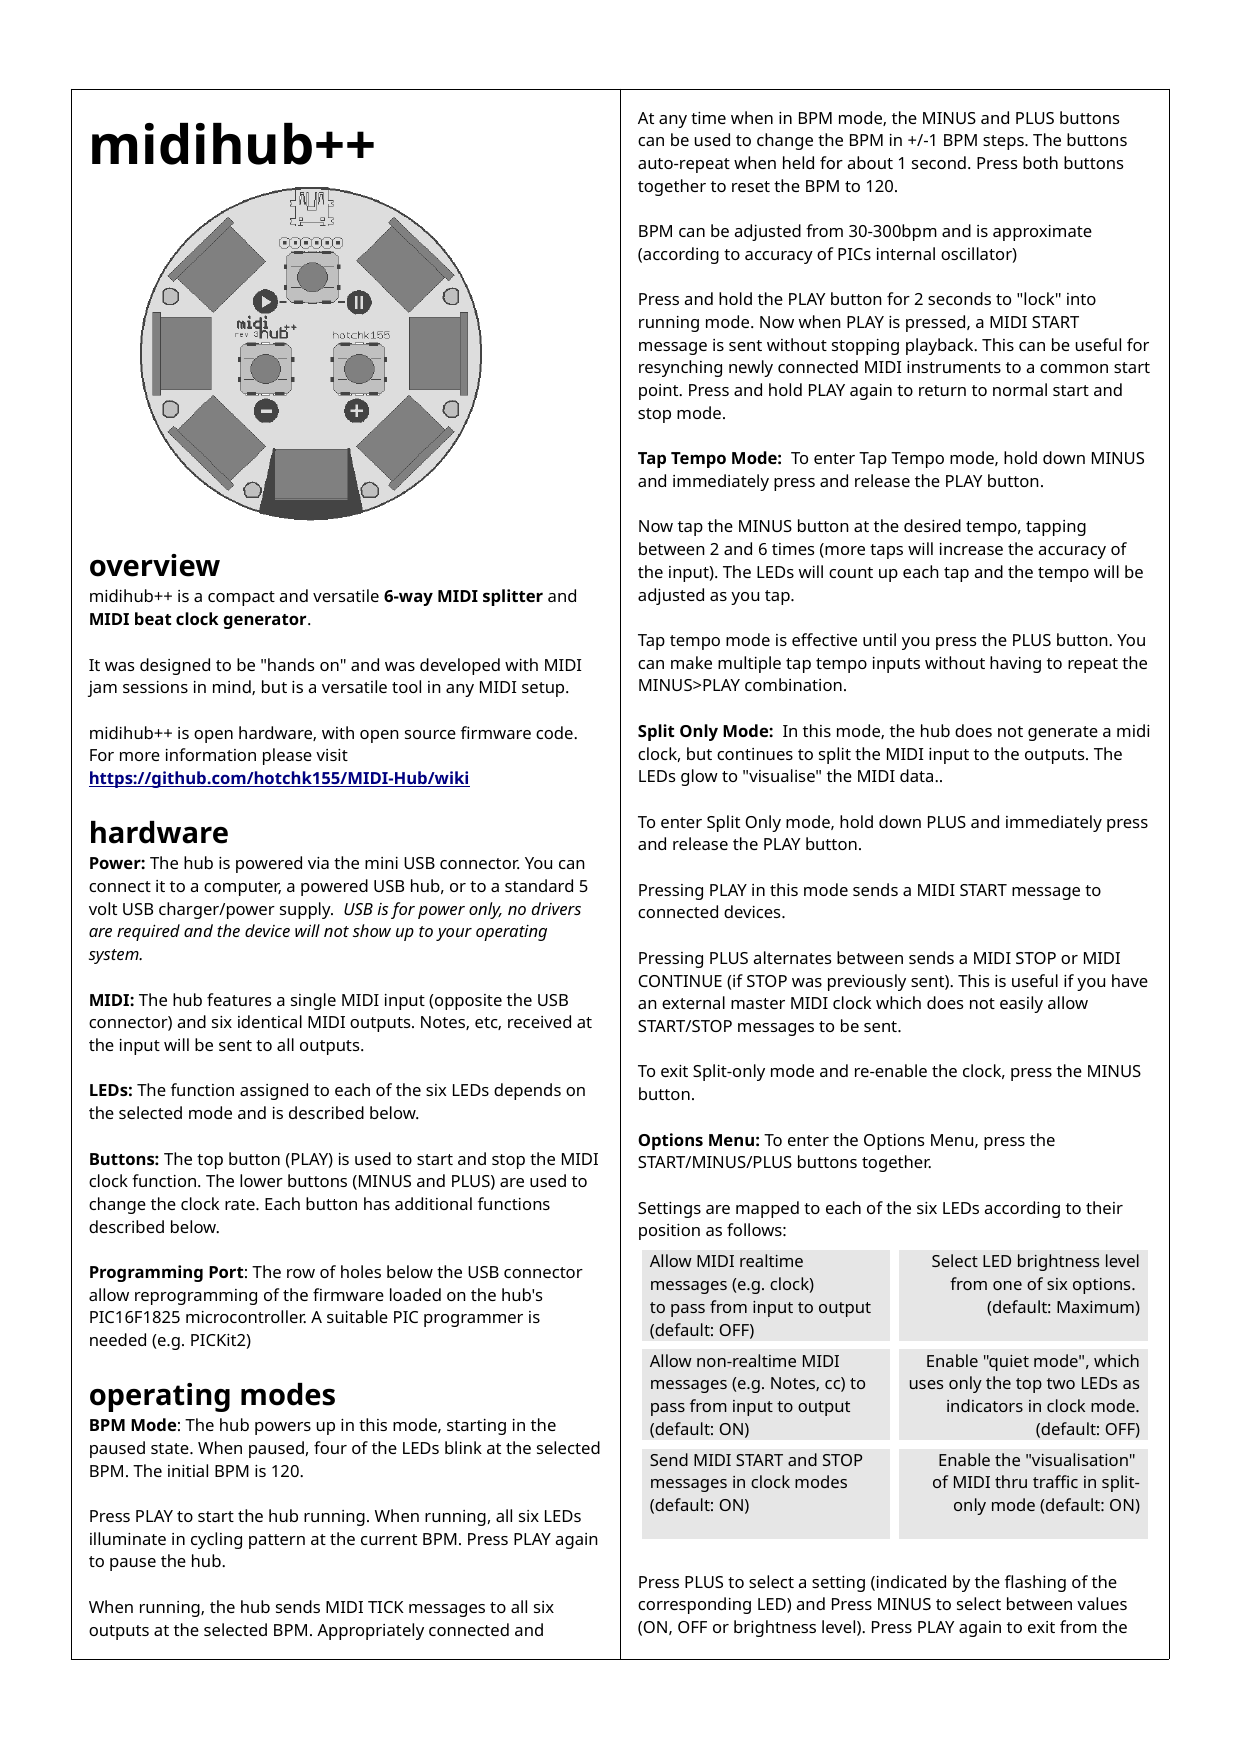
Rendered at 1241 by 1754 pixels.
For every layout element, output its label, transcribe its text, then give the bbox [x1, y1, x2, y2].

table_header Allow MIDI realtime messages (e.g. clock) to pass from input to output (default: OFF) [642, 1250, 890, 1341]
table_cell Allow non-realtime MIDI messages (e.g. Notes, cc) to pass from input to output (default: ON) [642, 1349, 890, 1440]
table_header midihub++ overview midihub++ is a compact and versatile 6-way MIDI splitter and MIDI beat clock generator. It was designed to be "hands on" and was developed with MIDI jam sessions in mind, but is a versatile tool in any MIDI setup. midihub++ is open hardware, with open source firmware code. For more information please visit https://github.com/hotchk155/MIDI-Hub/wiki hardware Power: The hub is powered via the mini USB connector. You can connect it to a computer, a powered USB hub, or to a standard 5 volt USB charger/power supply. USB is for power only, no drivers are required and the device will not show up to your operating system. MIDI: The hub features a single MIDI input (opposite the USB connector) and six identical MIDI outputs. Notes, etc, received at the input will be sent to all outputs. LEDs: The function assigned to each of the six LEDs depends on the selected mode and is described below. Buttons: The top button (PLAY) is used to start and stop the MIDI clock function. The lower buttons (MINUS and PLUS) are used to change the clock rate. Each button has additional functions described below. Programming Port: The row of holes below the USB connector allow reprogramming of the firmware loaded on the hub's PIC16F1825 microcontroller. A suitable PIC programmer is needed (e.g. PICKit2) operating modes BPM Mode: The hub powers up in this mode, starting in the paused state. When paused, four of the LEDs blink at the selected BPM. The initial BPM is 120. Press PLAY to start the hub running. When running, all six LEDs illuminate in cycling pattern at the current BPM. Press PLAY again to pause the hub. When running, the hub sends MIDI TICK messages to all six outputs at the selected BPM. Appropriately connected and [72, 90, 620, 1659]
table_cell Enable the "visualisation" of MIDI thru traffic in split-only mode (default: ON) [899, 1449, 1148, 1539]
table_cell Enable "quiet mode", which uses only the top two LEDs as indicators in clock mode. (default: OFF) [899, 1349, 1148, 1440]
table_cell Send MIDI START and STOP messages in clock modes (default: ON) [642, 1449, 890, 1539]
table_header Select LED brightness level from one of six options. (default: Maximum) [899, 1250, 1148, 1341]
table_header At any time when in BPM mode, the MINUS and PLUS buttons can be used to change the BPM in +/-1 BPM steps. The buttons auto-repeat when held for about 1 second. Press both buttons together to reset the BPM to 120. BPM can be adjusted from 30-300bpm and is approximate (according to accuracy of PICs internal oscillator) Press and hold the PLAY button for 2 seconds to "lock" into running mode. Now when PLAY is pressed, a MIDI START message is sent without stopping playback. This can be useful for resynching newly connected MIDI instruments to a common start point. Press and hold PLAY again to return to normal start and stop mode. Tap Tempo Mode: To enter Tap Tempo mode, hold down MINUS and immediately press and release the PLAY button. Now tap the MINUS button at the desired tempo, tapping between 2 and 6 times (more taps will increase the accuracy of the input). The LEDs will count up each tap and the tempo will be adjusted as you tap. Tap tempo mode is effective until you press the PLUS button. You can make multiple tap tempo inputs without having to repeat the MINUS>PLAY combination. Split Only Mode: In this mode, the hub does not generate a midi clock, but continues to split the MIDI input to the outputs. The LEDs glow to "visualise" the MIDI data.. To enter Split Only mode, hold down PLUS and immediately press and release the PLAY button. Pressing PLAY in this mode sends a MIDI START message to connected devices. Pressing PLUS alternates between sends a MIDI STOP or MIDI CONTINUE (if STOP was previously sent). This is useful if you have an external master MIDI clock which does not easily allow START/STOP messages to be sent. To exit Split-only mode and re-enable the clock, press the MINUS button. Options Menu: To enter the Options Menu, press the START/MINUS/PLUS buttons together. Settings are mapped to each of the six LEDs according to their position as follows: Press PLUS to select a setting (indicated by the flashing of the corresponding LED) and Press MINUS to select between values (ON, OFF or brightness level). Press PLAY again to exit from the [621, 90, 1169, 1659]
